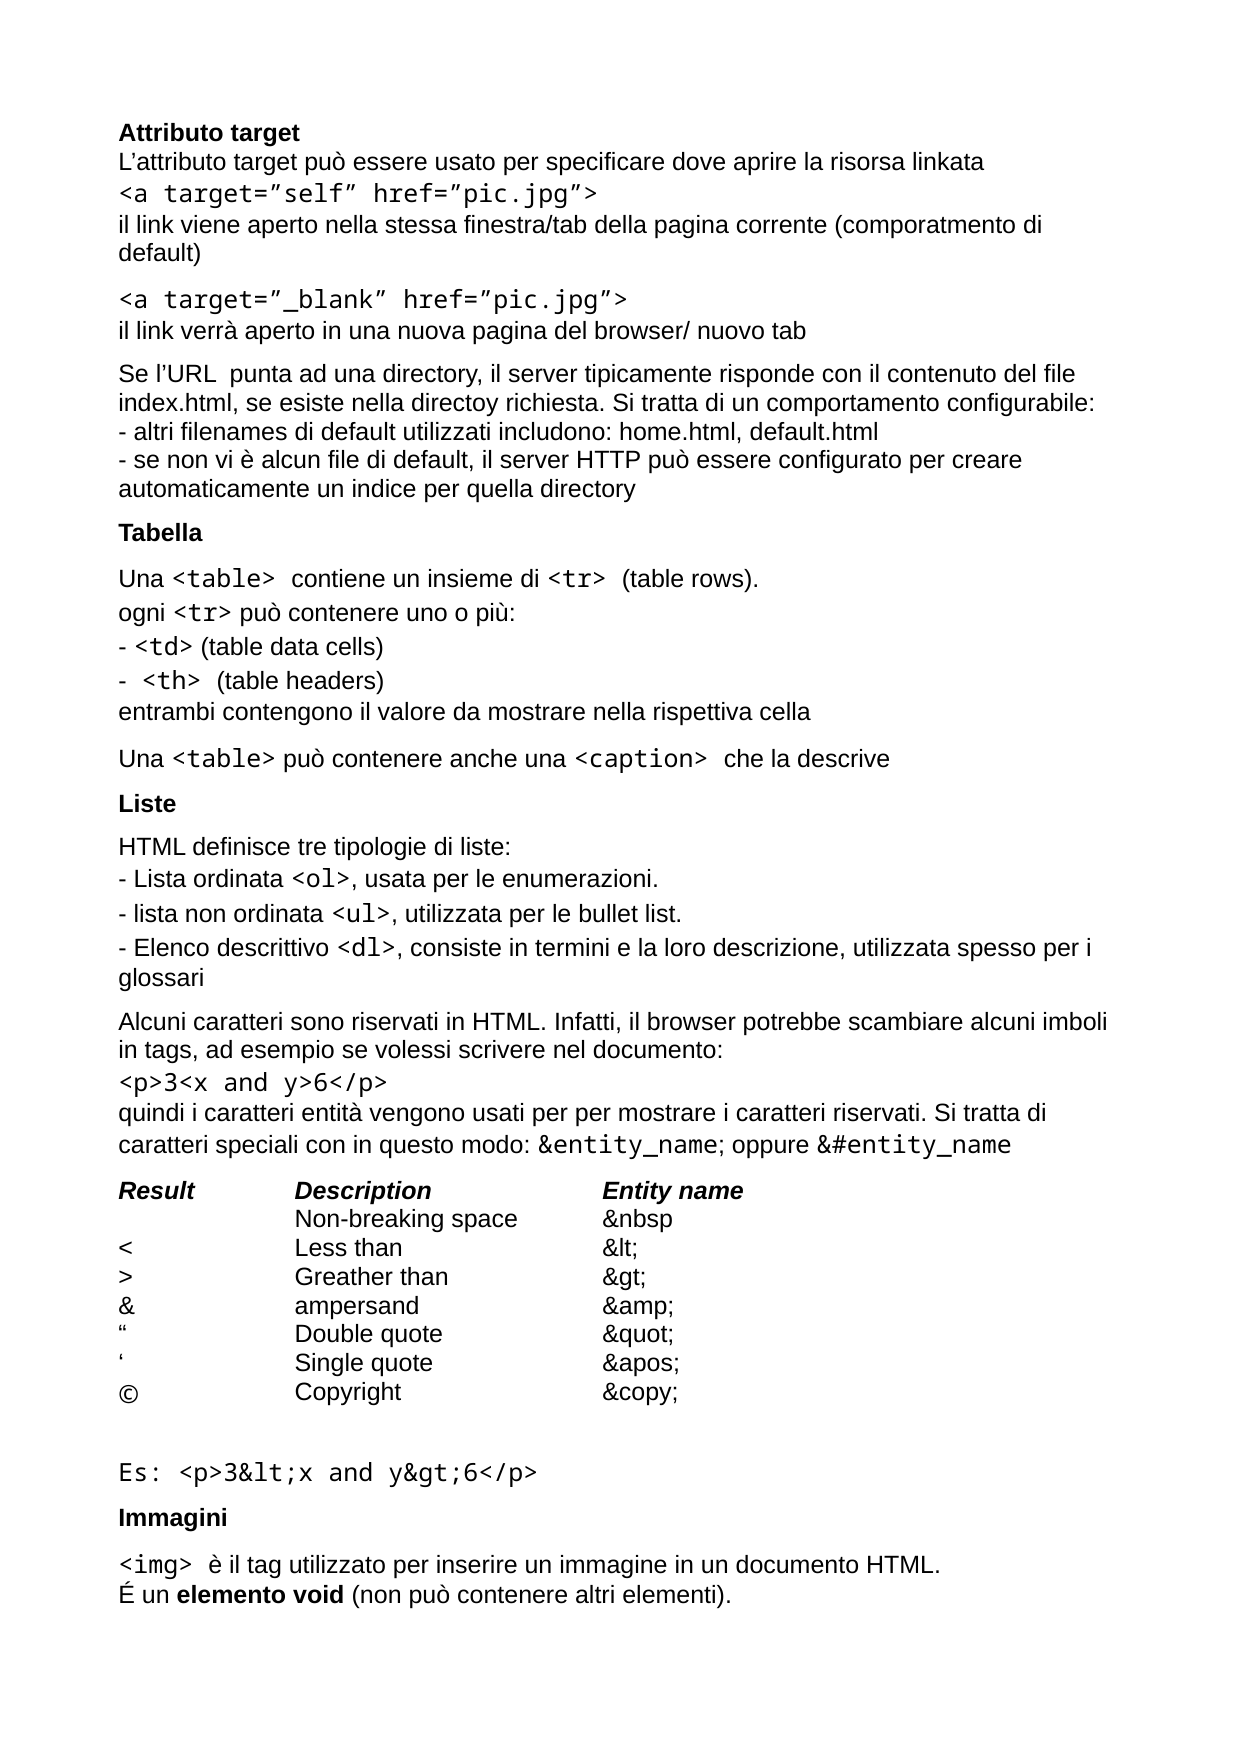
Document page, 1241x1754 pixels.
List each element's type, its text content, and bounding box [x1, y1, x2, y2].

subtitle Alcuni caratteri sono riservati in HTML. Infatti, il browser potrebbe scambiare alcuni imboli in tags, ad esempio se volessi scrivere nel documento: <p>3<x and y>6</p> quindi i caratteri entità vengono usati per per mostrare i caratteri riservati. Si tratta di caratteri speciali con in questo modo: &entity_name; oppure &#entity_name [118, 1007, 1122, 1161]
subtitle <img> è il tag utilizzato per inserire un immagine in un documento HTML. É un elemento void (non può contenere altri elementi). [118, 1546, 1122, 1609]
table_header Result [118, 1176, 294, 1204]
subtitle Una <table> contiene un insieme di <tr> (table rows). ogni <tr> può contenere uno o più: - <td> (table data cells) - <th> (table headers) entrambi contengono il valore da mostrare nella rispettiva cella [118, 561, 1122, 726]
table_cell Single quote [294, 1348, 602, 1377]
table_header Description [294, 1176, 602, 1204]
table_cell &nbsp [602, 1204, 885, 1233]
subtitle Immagini [118, 1503, 1122, 1532]
table_cell Copyright [294, 1377, 602, 1411]
table_cell & [118, 1291, 294, 1319]
table_cell < [118, 1233, 294, 1262]
subtitle Es: <p>3&lt;x and y&gt;6</p> [118, 1454, 1122, 1488]
subtitle <a target=”_blank” href=”pic.jpg”> il link verrà aperto in una nuova pagina del browser/ nuovo tab [118, 282, 1122, 344]
table_cell ampersand [294, 1291, 602, 1319]
table_cell Non-breaking space [294, 1204, 602, 1233]
table_cell &copy; [602, 1377, 885, 1411]
subtitle Attributo target L’attributo target può essere usato per specificare dove aprire la risorsa linkata <a target=”self” href=”pic.jpg”> il link viene aperto nella stessa finestra/tab della pagina corrente (comporatmento di default) [118, 118, 1122, 267]
table_cell Greather than [294, 1262, 602, 1291]
subtitle Liste [118, 789, 1122, 818]
subtitle Tabella [118, 517, 1122, 546]
table_cell ‘ [118, 1348, 294, 1377]
table_cell “ [118, 1319, 294, 1348]
table_cell &quot; [602, 1319, 885, 1348]
table_cell &gt; [602, 1262, 885, 1291]
table_cell &lt; [602, 1233, 885, 1262]
table_cell &amp; [602, 1291, 885, 1319]
table_cell Double quote [294, 1319, 602, 1348]
table_cell &apos; [602, 1348, 885, 1377]
subtitle HTML definisce tre tipologie di liste: - Lista ordinata <ol>, usata per le enumerazioni. - lista non ordinata <ul>, utilizzata per le bullet list. - Elenco descrittivo <dl>, consiste in termini e la loro descrizione, utilizzata spesso per i glossari [118, 832, 1122, 992]
subtitle Una <table> può contenere anche una <caption> che la descrive [118, 740, 1122, 774]
subtitle Se l’URL punta ad una directory, il server tipicamente risponde con il contenuto del file index.html, se esiste nella directoy richiesta. Si tratta di un comportamento configurabile: - altri filenames di default utilizzati includono: home.html, default.html - se non vi è alcun file di default, il server HTTP può essere configurato per creare automaticamente un indice per quella directory [118, 359, 1122, 503]
table_header Entity name [602, 1176, 885, 1204]
table_cell [118, 1204, 294, 1233]
table_cell > [118, 1262, 294, 1291]
table_cell Less than [294, 1233, 602, 1262]
table_cell © [118, 1377, 294, 1411]
